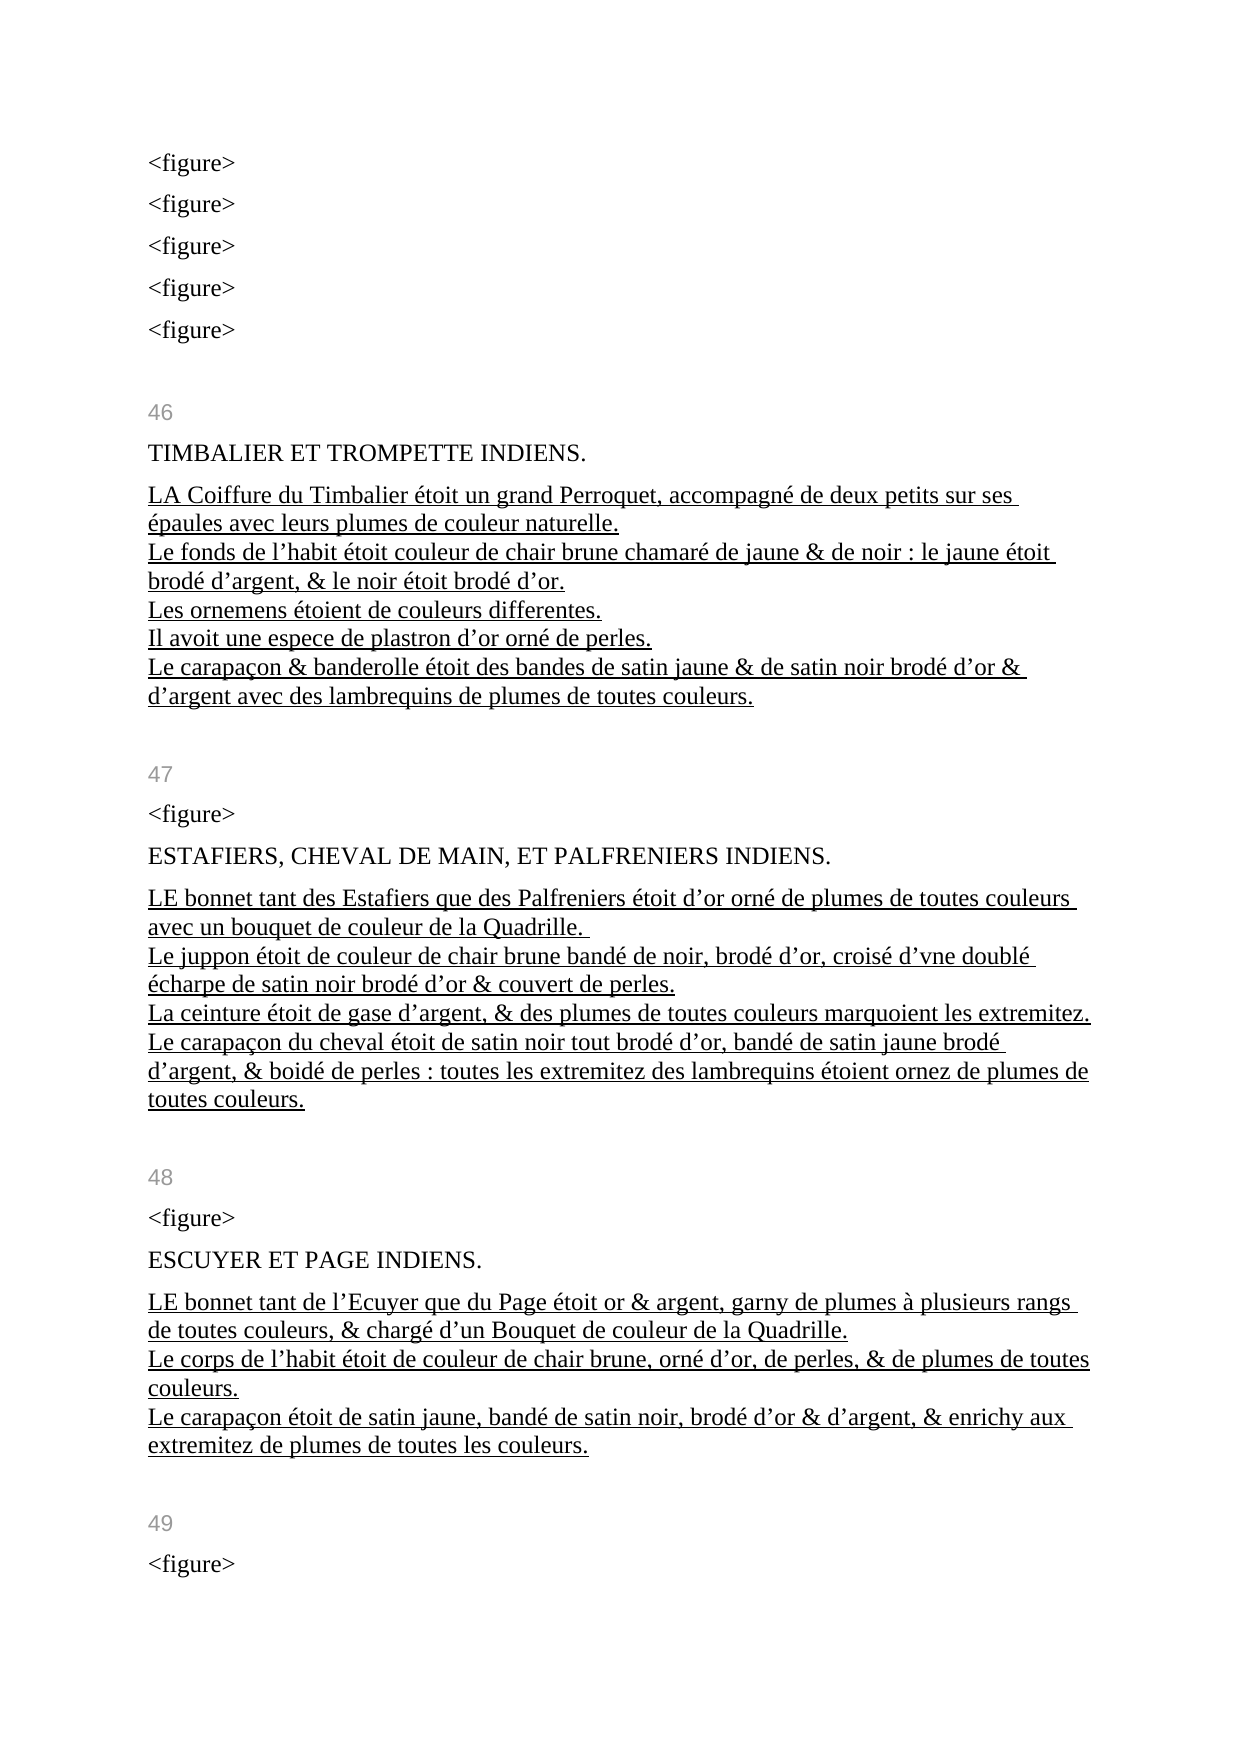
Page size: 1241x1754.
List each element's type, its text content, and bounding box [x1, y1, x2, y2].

text Les ornemens étoient de couleurs differentes. [148, 595, 1093, 623]
text <figure> [148, 231, 1093, 260]
text <figure> [148, 273, 1093, 302]
text Il avoit une espece de plastron d’or orné de perles. [148, 623, 1093, 652]
text LE bonnet tant de l’Ecuyer que du Page étoit or & argent, garny de plumes à plusieurs rangs de toutes couleurs, & chargé d’un Bouquet de couleur de la Quadrille. [148, 1287, 1093, 1344]
text 49 [173, 1510, 1093, 1536]
text ESCUYER ET PAGE INDIENS. [148, 1245, 1093, 1274]
text Le carapaçon du cheval étoit de satin noir tout brodé d’or, bandé de satin jaune brodé d’argent, & boidé de perles : toutes les extremitez des lambrequins étoient ornez de plumes de toutes couleurs. [148, 1027, 1093, 1113]
text <figure> [148, 189, 1093, 218]
text Le corps de l’habit étoit de couleur de chair brune, orné d’or, de perles, & de plumes de toutes couleurs. [148, 1344, 1093, 1402]
text 47 [173, 761, 1093, 787]
text <figure> [148, 1549, 1093, 1578]
text Le fonds de l’habit étoit couleur de chair brune chamaré de jaune & de noir : le jaune étoit brodé d’argent, & le noir étoit brodé d’or. [148, 537, 1093, 595]
text 46 [173, 399, 1093, 425]
text <figure> [148, 1203, 1093, 1232]
text Le carapaçon & banderolle étoit des bandes de satin jaune & de satin noir brodé d’or & d’argent avec des lambrequins de plumes de toutes couleurs. [148, 652, 1093, 710]
text Le carapaçon étoit de satin jaune, bandé de satin noir, brodé d’or & d’argent, & enrichy aux extremitez de plumes de toutes les couleurs. [148, 1402, 1093, 1459]
text ESTAFIERS, CHEVAL DE MAIN, ET PALFRENIERS INDIENS. [148, 841, 1093, 870]
text TIMBALIER ET TROMPETTE INDIENS. [148, 438, 1093, 467]
text 48 [173, 1164, 1093, 1190]
text LA Coiffure du Timbalier étoit un grand Perroquet, accompagné de deux petits sur ses épaules avec leurs plumes de couleur naturelle. [148, 480, 1093, 537]
text La ceinture étoit de gase d’argent, & des plumes de toutes couleurs marquoient les extremitez. [148, 998, 1093, 1027]
text <figure> [148, 799, 1093, 828]
text LE bonnet tant des Estafiers que des Palfreniers étoit d’or orné de plumes de toutes couleurs avec un bouquet de couleur de la Quadrille. [148, 883, 1093, 941]
text Le juppon étoit de couleur de chair brune bandé de noir, brodé d’or, croisé d’vne doublé écharpe de satin noir brodé d’or & couvert de perles. [148, 941, 1093, 998]
text <figure> [148, 315, 1093, 344]
text <figure> [148, 148, 1093, 176]
